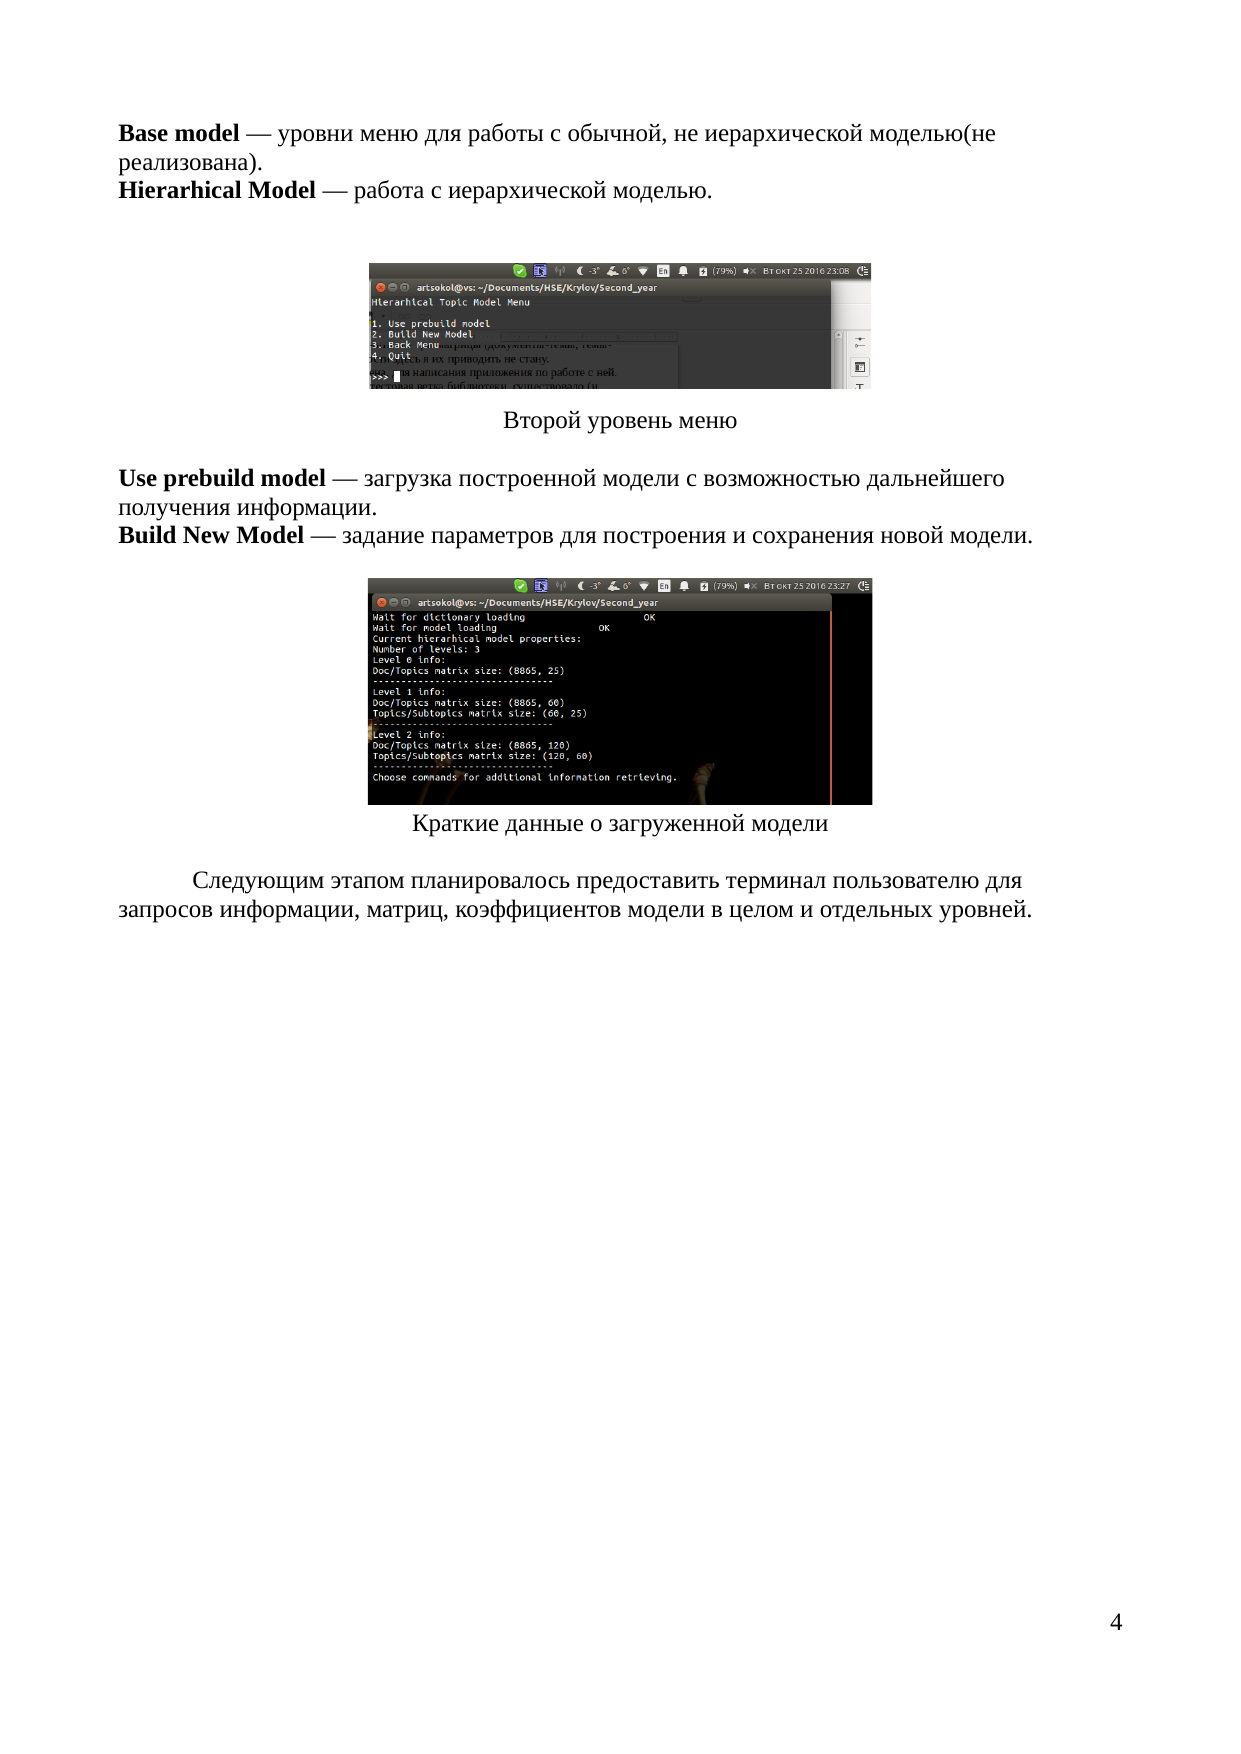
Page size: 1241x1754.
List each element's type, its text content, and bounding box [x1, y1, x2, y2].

text Второй уровень меню [118, 406, 1122, 434]
text Build New Model — задание параметров для построения и сохранения новой модели. [118, 521, 1122, 549]
text Краткие данные о загруженной модели [118, 808, 1122, 837]
text Следующим этапом планировалось предоставить терминал пользователю для запросов информации, матриц, коэффициентов модели в целом и отдельных уровней. [118, 866, 1122, 923]
text Base model — уровни меню для работы с обычной, не иерархической моделью(не реализована). [118, 118, 1122, 176]
text Use prebuild model — загрузка построенной модели с возможностью дальнейшего получения информации. [118, 463, 1122, 521]
text Hierarhical Model — работа с иерархической моделью. [118, 176, 1122, 204]
